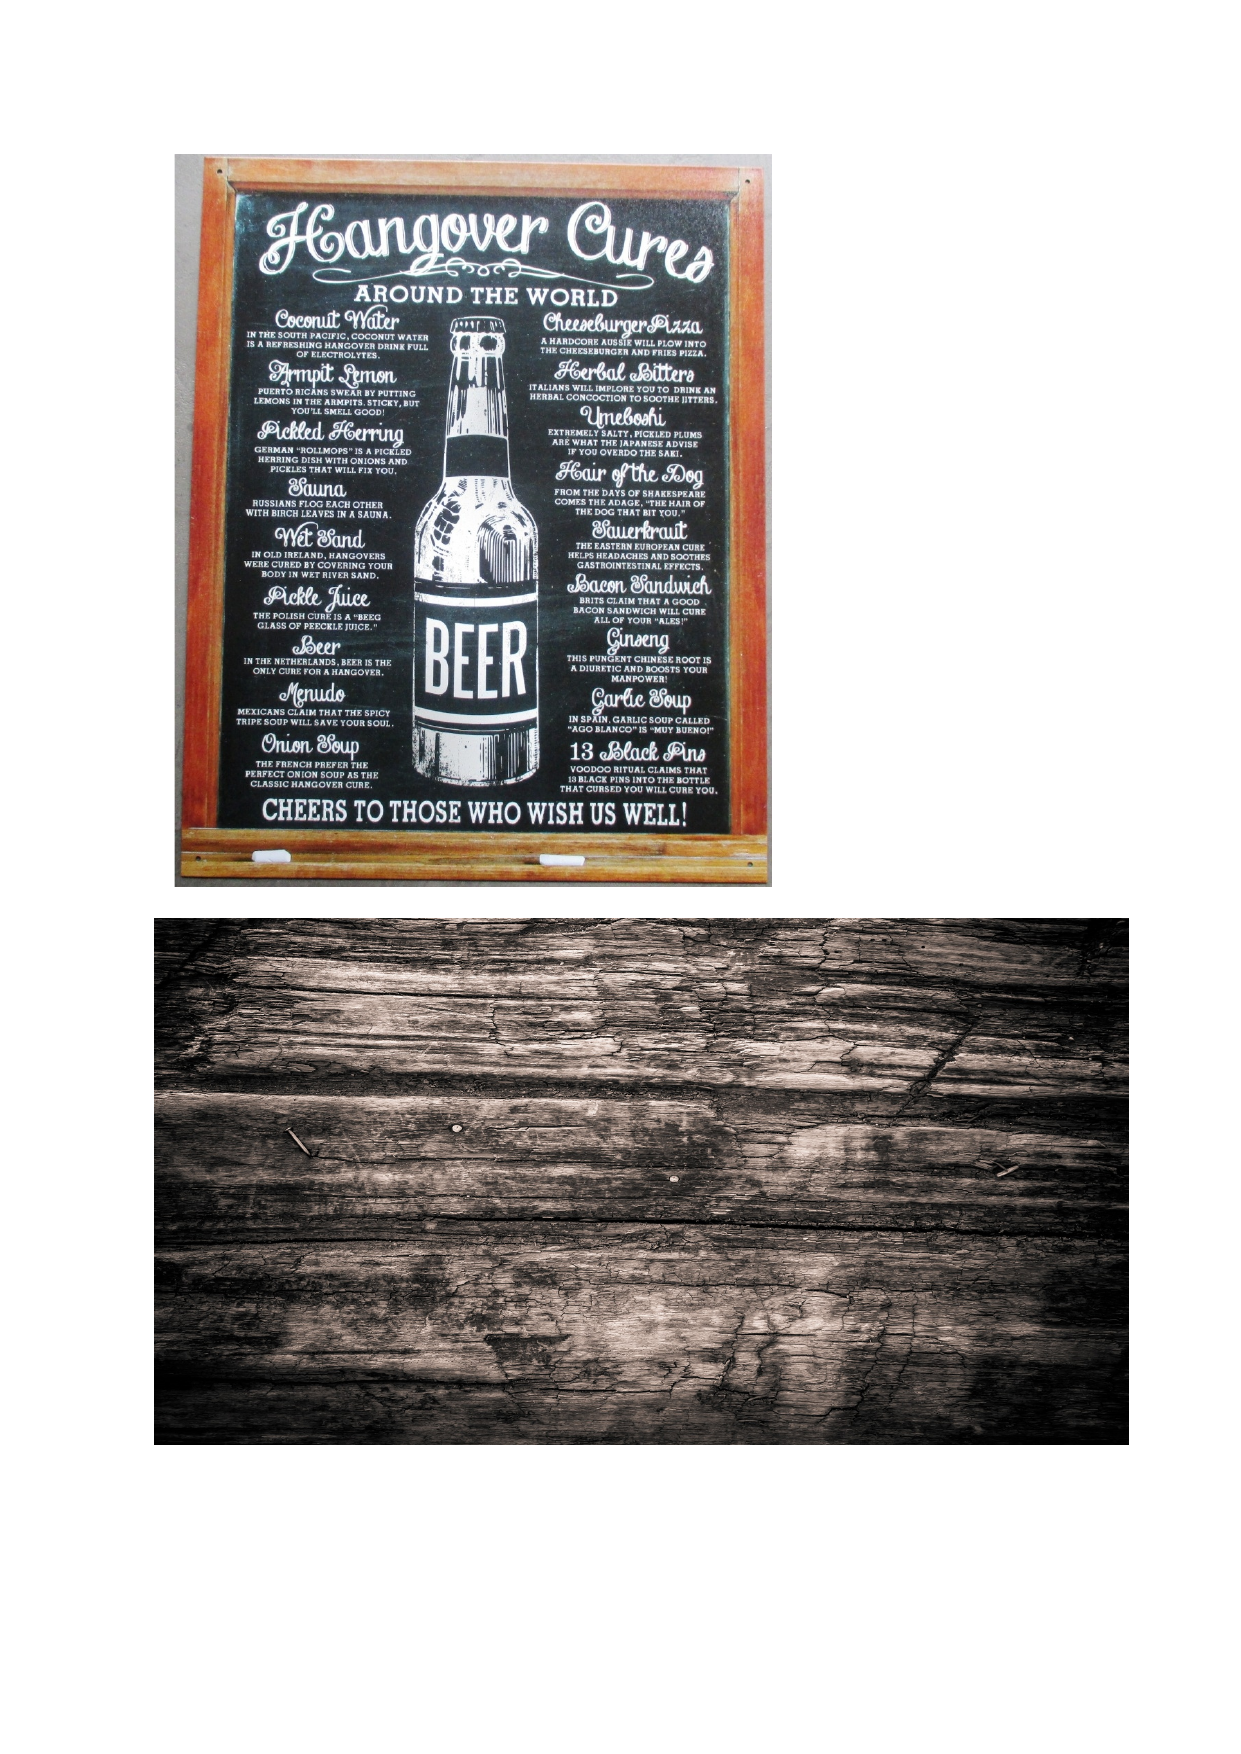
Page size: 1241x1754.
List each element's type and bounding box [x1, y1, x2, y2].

picture [174, 154, 772, 887]
picture [154, 918, 1129, 1445]
